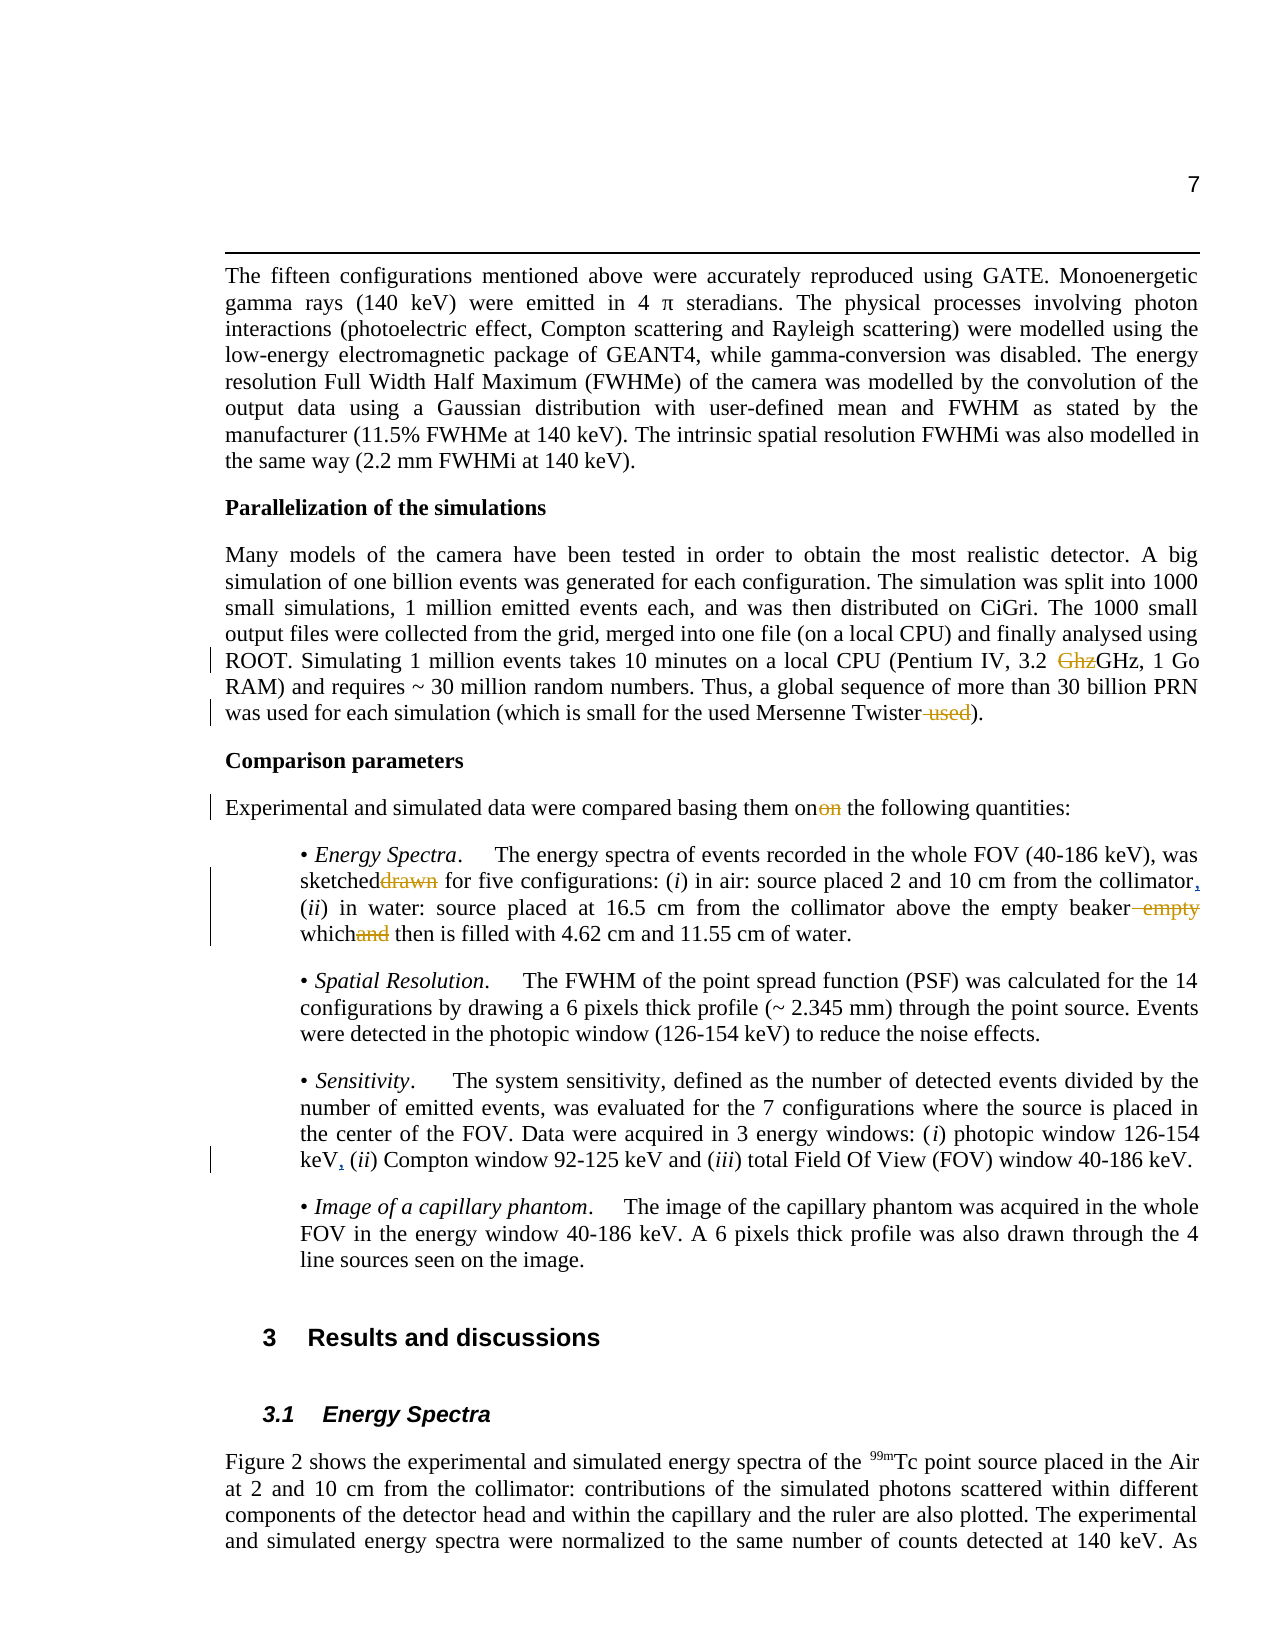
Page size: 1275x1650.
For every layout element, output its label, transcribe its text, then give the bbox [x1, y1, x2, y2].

text Figure 2 shows the experimental and simulated energy spectra of the 99mTc point source placed in the Air at 2 and 10 cm from the collimator: contributions of the simulated photons scattered within different components of the detector head and within the capillary and the ruler are also plotted. The experimental and simulated energy spectra were normalized to the same number of counts detected at 140 keV. As [225, 1448, 1200, 1554]
text The fifteen configurations mentioned above were accurately reproduced using GATE. Monoenergetic gamma rays (140 keV) were emitted in 4 π steradians. The physical processes involving photon interactions (photoelectric effect, Compton scattering and Rayleigh scattering) were modelled using the low-energy electromagnetic package of GEANT4, while gamma-conversion was disabled. The energy resolution Full Width Half Maximum (FWHMe) of the camera was modelled by the convolution of the output data using a Gaussian distribution with user-defined mean and FWHM as stated by the manufacturer (11.5% FWHMe at 140 keV). The intrinsic spatial resolution FWHMi was also modelled in the same way (2.2 mm FWHMi at 140 keV). [225, 262, 1200, 473]
subtitle Results and discussions [262, 1322, 1200, 1351]
text • Spatial Resolution. The FWHM of the point spread function (PSF) was calculated for the 14 configurations by drawing a 6 pixels thick profile (~ 2.345 mm) through the point source. Events were detected in the photopic window (126-154 keV) to reduce the noise effects. [300, 967, 1200, 1046]
text • Energy Spectra. The energy spectra of events recorded in the whole FOV (40-186 keV), was sketched for five configurations: (i) in air: source placed 2 and 10 cm from the collimator, (ii) in water: source placed at 16.5 cm from the collimator above the empty beaker which then is filled with 4.62 cm and 11.55 cm of water. [300, 841, 1200, 946]
text Experimental and simulated data were compared basing them on the following quantities: [225, 794, 1200, 820]
text • Image of a capillary phantom. The image of the capillary phantom was acquired in the whole FOV in the energy window 40-186 keV. A 6 pixels thick profile was also drawn through the 4 line sources seen on the image. [300, 1193, 1200, 1272]
text Many models of the camera have been tested in order to obtain the most realistic detector. A big simulation of one billion events was generated for each configuration. The simulation was split into 1000 small simulations, 1 million emitted events each, and was then distributed on CiGri. The 1000 small output files were collected from the grid, merged into one file (on a local CPU) and finally analysed using ROOT. Simulating 1 million events takes 10 minutes on a local CPU (Pentium IV, 3.2 GHz, 1 Go RAM) and requires ~ 30 million random numbers. Thus, a global sequence of more than 30 billion PRN was used for each simulation (which is small for the used Mersenne Twister). [225, 541, 1200, 726]
text Comparison parameters [225, 747, 1200, 773]
text • Sensitivity. The system sensitivity, defined as the number of detected events divided by the number of emitted events, was evaluated for the 7 configurations where the source is placed in the center of the FOV. Data were acquired in 3 energy windows: (i) photopic window 126-154 keV, (ii) Compton window 92-125 keV and (iii) total Field Of View (FOV) window 40-186 keV. [300, 1067, 1200, 1173]
subtitle Energy Spectra [262, 1401, 1200, 1428]
text Parallelization of the simulations [225, 494, 1200, 521]
